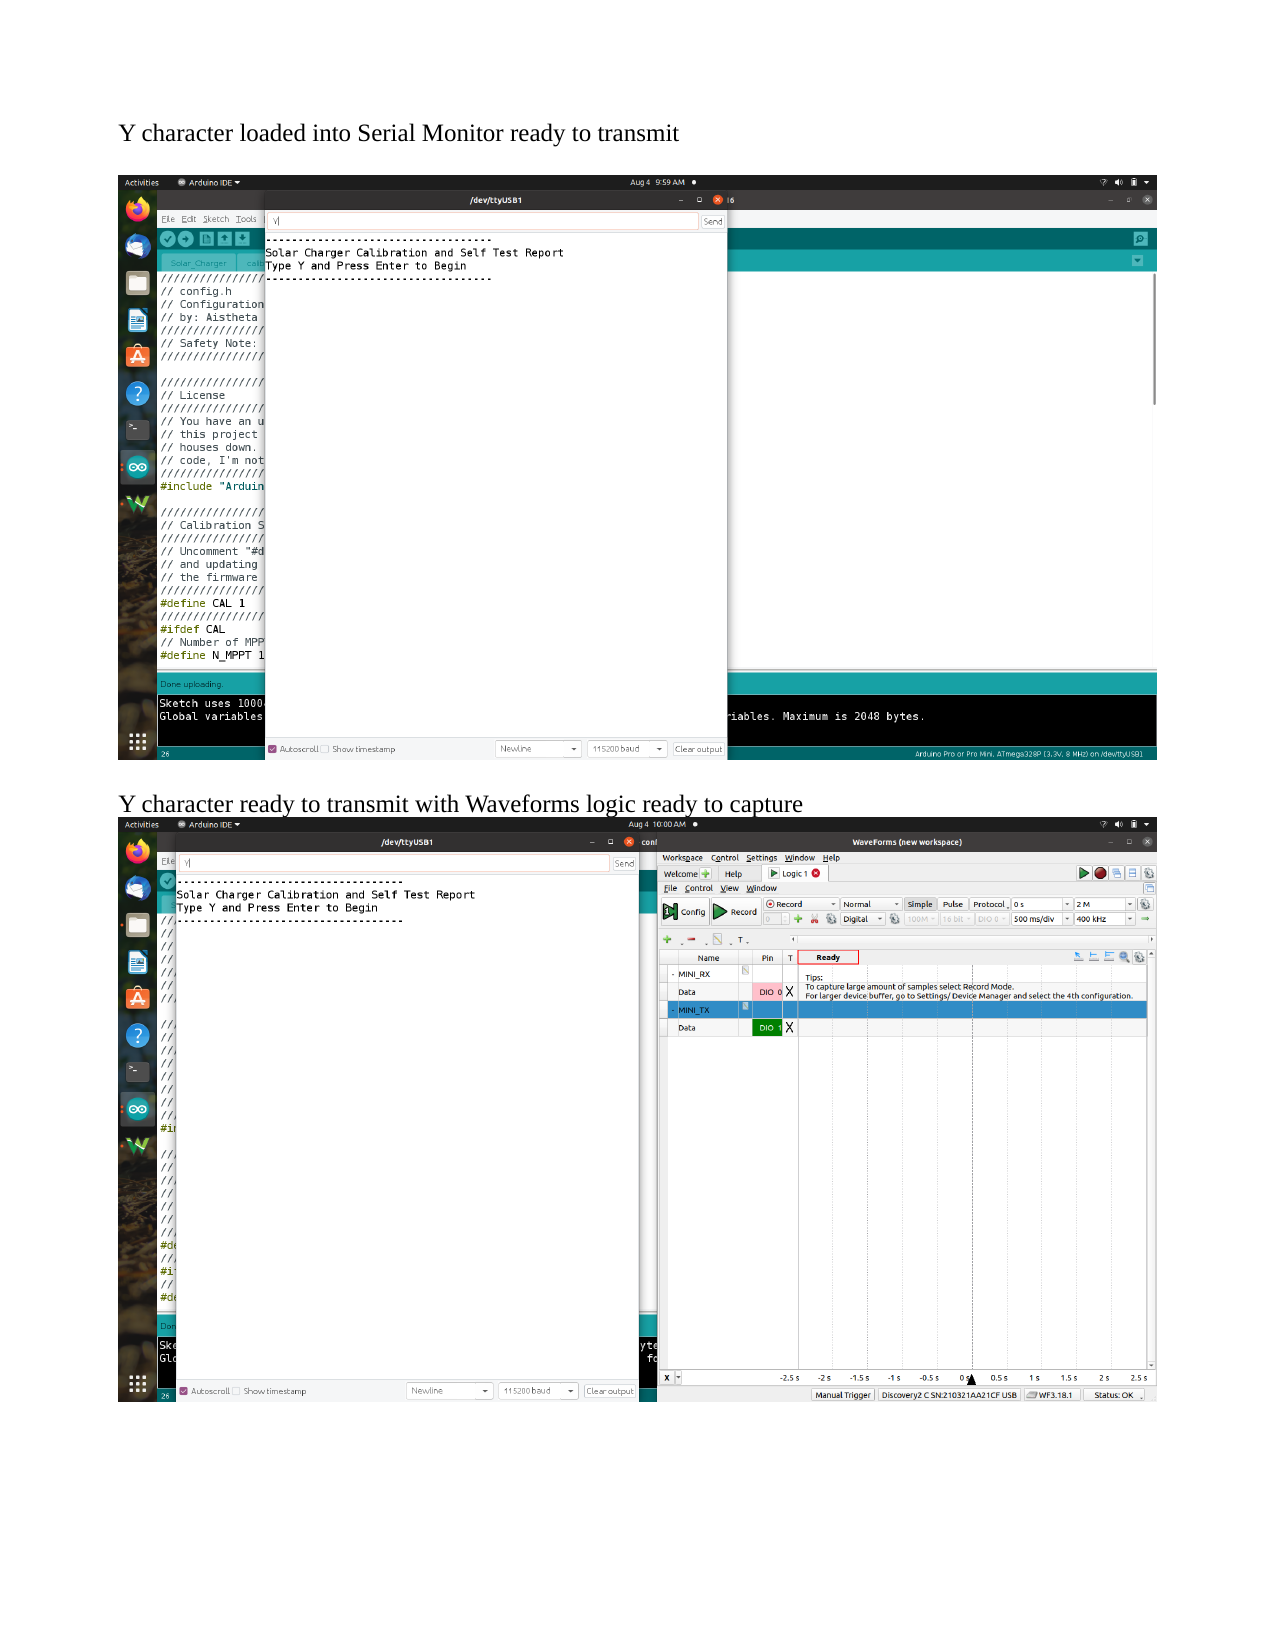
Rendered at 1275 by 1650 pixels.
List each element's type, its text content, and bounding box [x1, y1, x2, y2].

picture [118, 175, 1157, 760]
picture [118, 817, 1157, 1402]
text Y character ready to transmit with Waveforms logic ready to capture [118, 789, 1157, 817]
text Y character loaded into Serial Monitor ready to transmit [118, 118, 1157, 147]
